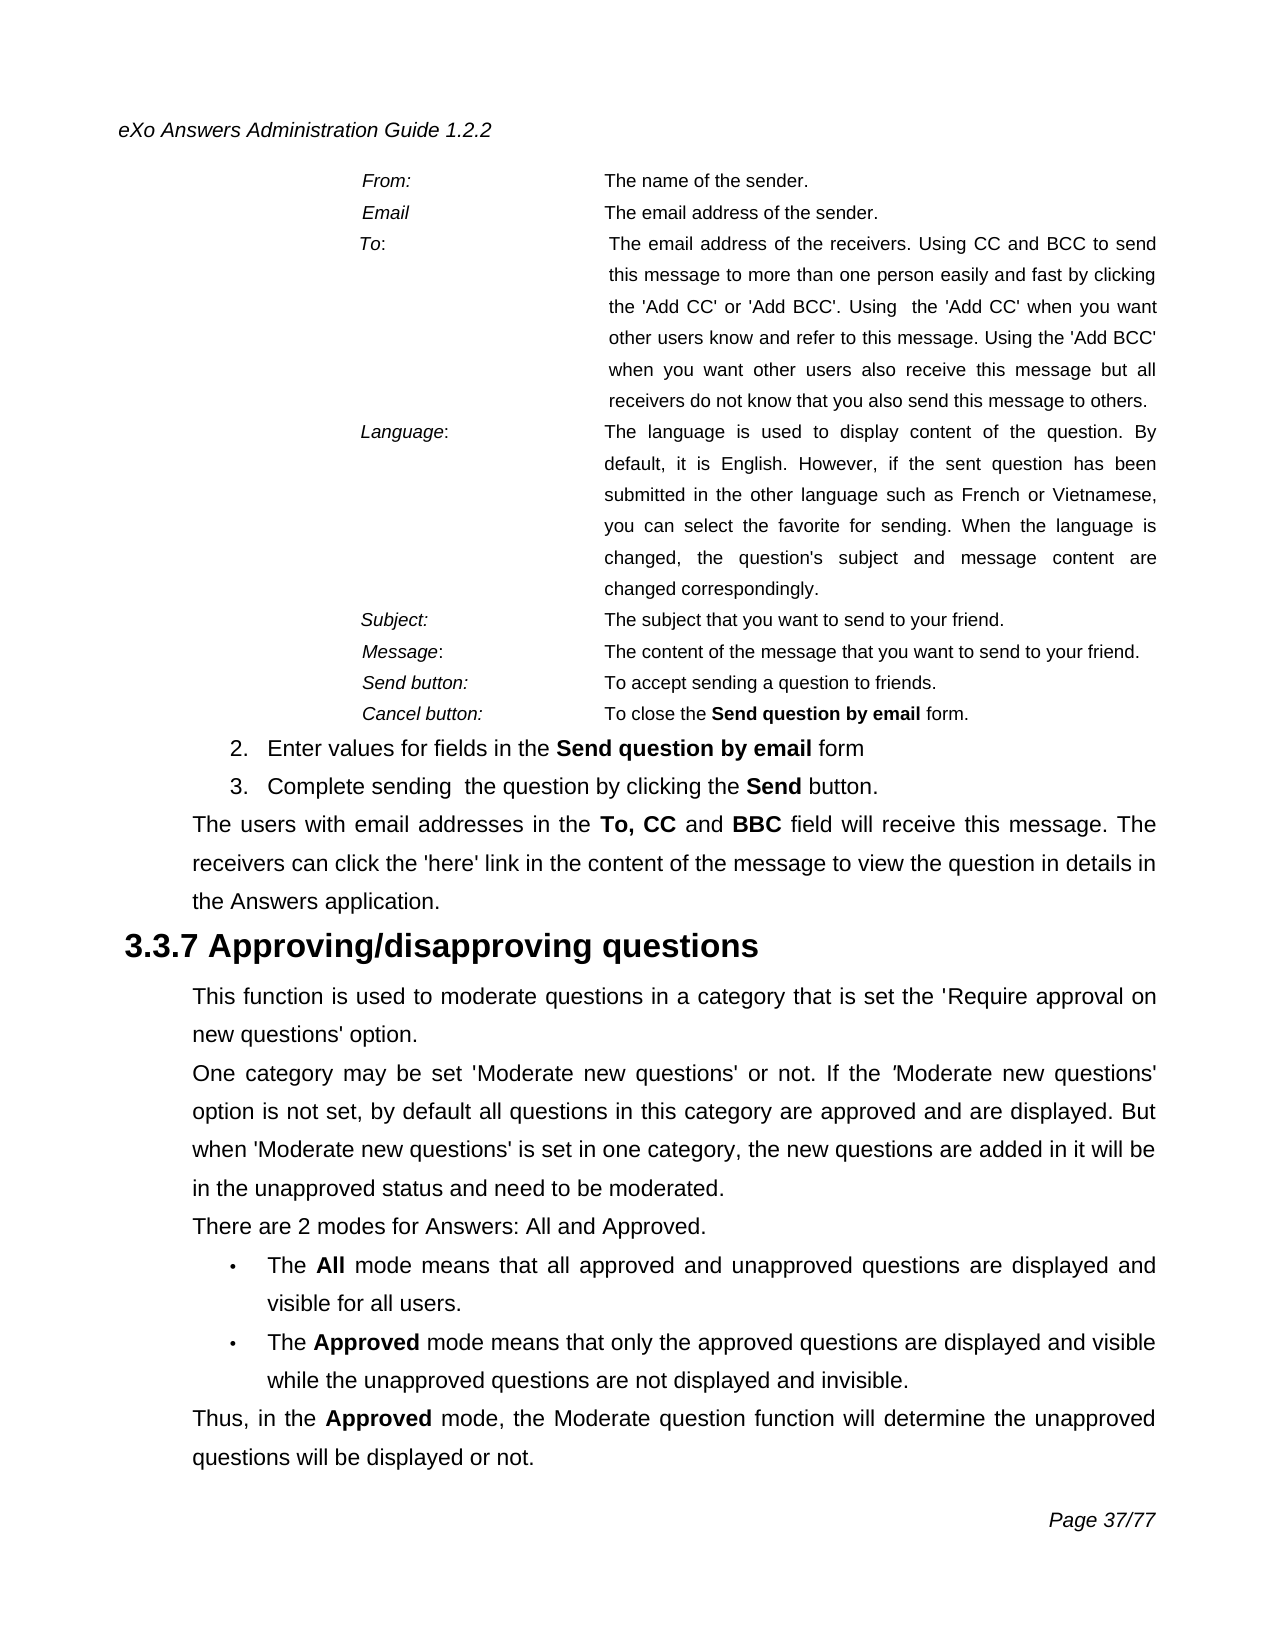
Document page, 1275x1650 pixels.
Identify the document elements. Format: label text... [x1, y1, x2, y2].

text Subject: The subject that you want to send to your friend. [360, 610, 1157, 631]
text This function is used to moderate questions in a category that is set the 'Require approval on new questions' option. [192, 983, 1157, 1047]
text Message: The content of the message that you want to send to your friend. [362, 641, 1157, 662]
text From: The name of the sender. [362, 171, 1157, 192]
list The Approved mode means that only the approved questions are displayed and visible while the unapproved questions are not displayed and invisible. [229, 1329, 1157, 1393]
list The All mode means that all approved and unapproved questions are displayed and visible for all users. [229, 1252, 1157, 1316]
list Enter values for fields in the Send question by email form [229, 735, 1157, 761]
text Thus, in the Approved mode, the Moderate question function will determine the unapproved questions will be displayed or not. [192, 1406, 1157, 1470]
text The users with email addresses in the To, CC and BBC field will receive this message. The receivers can click the 'here' link in the content of the message to view the question in details in the Answers application. [192, 812, 1157, 914]
text To: The email address of the receivers. Using CC and BCC to send this message to more than one person easily and fast by clicking the 'Add CC' or 'Add BCC'. Using the 'Add CC' when you want other users know and refer to this message. Using the 'Add BCC' when you want other users also receive this message but all receivers do not know that you also send this message to others. [359, 233, 1157, 411]
text One category may be set 'Moderate new questions' or not. If the 'Moderate new questions' option is not set, by default all questions in this category are approved and are displayed. But when 'Moderate new questions' is set in one category, the new questions are added in it will be in the unapproved status and need to be moderated. [192, 1060, 1157, 1201]
text Email The email address of the sender. [362, 202, 1157, 223]
text Cancel button: To close the Send question by email form. [362, 704, 1157, 725]
text Send button: To accept sending a question to friends. [362, 672, 1157, 693]
text There are 2 modes for Answers: All and Approved. [192, 1214, 1157, 1239]
subtitle Approving/disapproving questions [124, 927, 1157, 965]
list Complete sending the question by clicking the Send button. [229, 774, 1157, 799]
text Language: The language is used to display content of the question. By default, it is English. However, if the sent question has been submitted in the other language such as French or Vietnamese, you can select the favorite for sending. When the language is changed, the question's subject and message content are changed correspondingly. [360, 422, 1157, 599]
